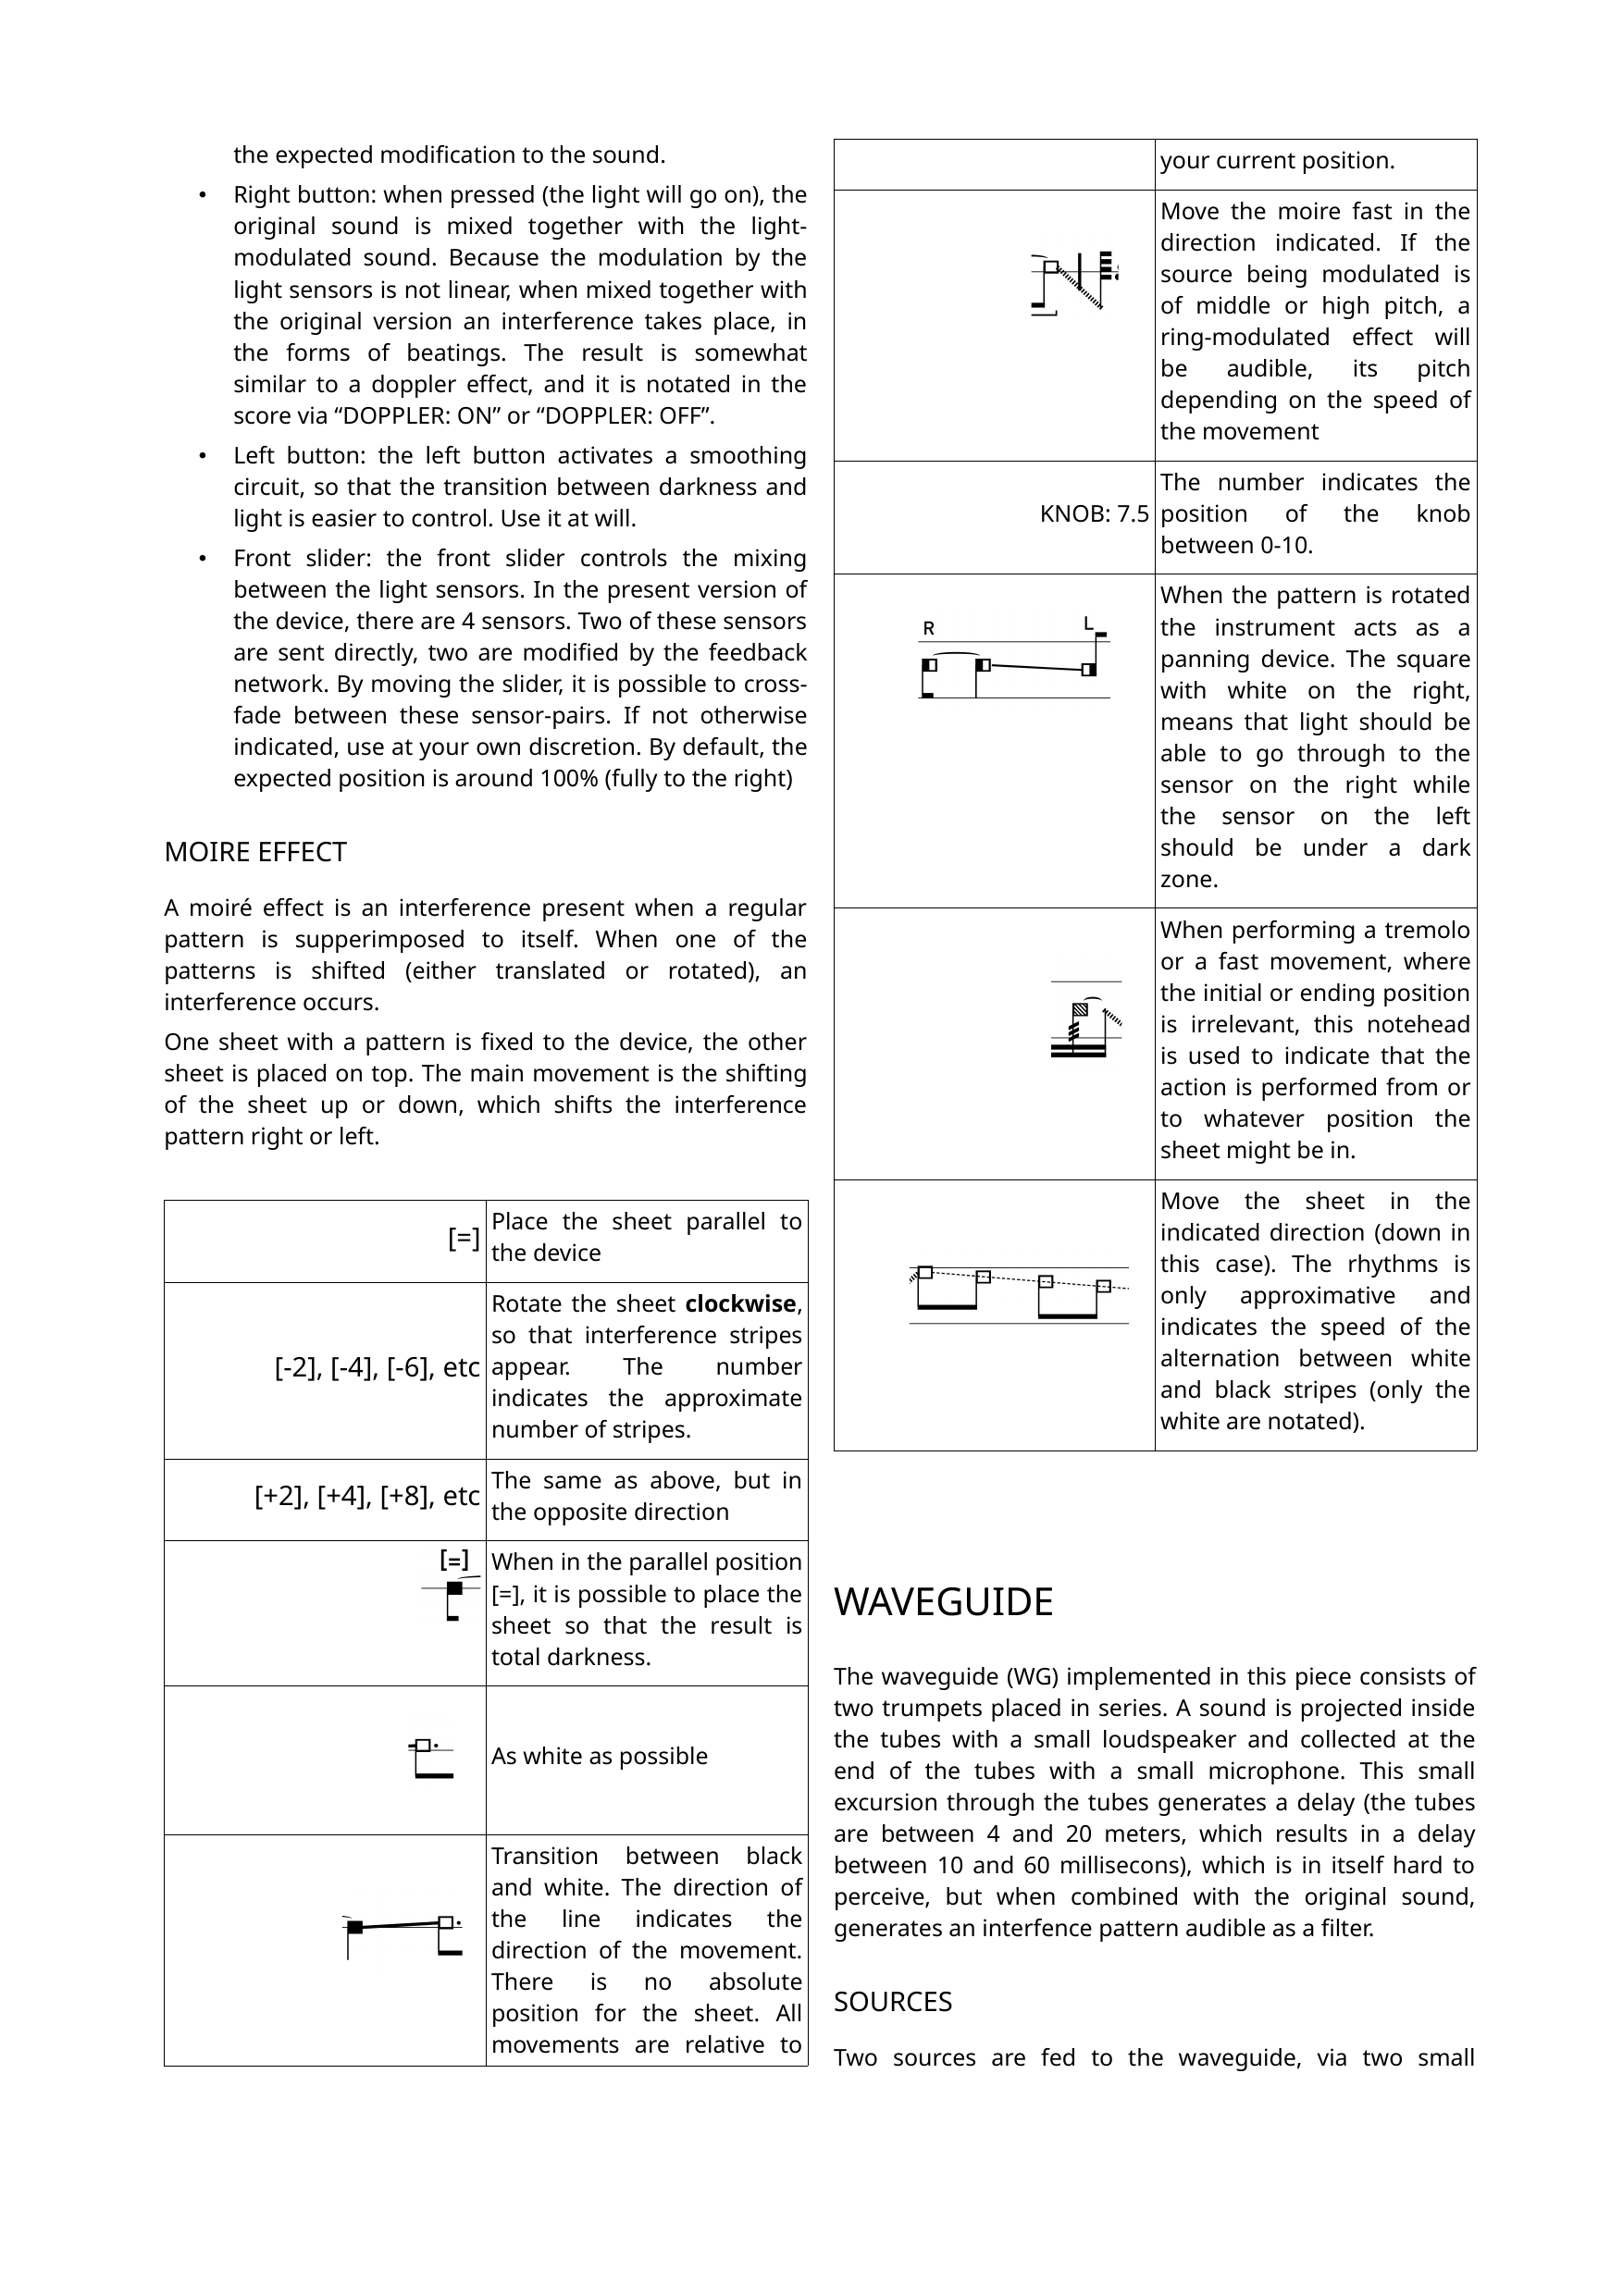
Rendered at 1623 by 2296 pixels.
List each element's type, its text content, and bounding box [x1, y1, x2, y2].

picture [341, 1890, 463, 1974]
text One sheet with a pattern is fixed to the device, the other sheet is placed on top. The main movement is the shifting of the sheet up or down, which shifts the interference pattern right or left. [164, 1026, 808, 1152]
table_cell [835, 908, 1155, 1179]
list Left button: the left button activates a smoothing circuit, so that the transition between darkness and light is easier to control. Use it at will. [198, 438, 808, 534]
text WAVEGUIDE [834, 1574, 1477, 1626]
table_cell As white as possible [487, 1686, 808, 1834]
table_cell KNOB: 7.5 [835, 462, 1155, 574]
table_cell [+2], [+4], [+8], etc [165, 1460, 486, 1540]
table_cell [165, 1686, 486, 1834]
table_cell [165, 1835, 486, 1890]
picture [408, 1717, 454, 1789]
table_cell The number indicates the position of the knob between 0-10. [1156, 462, 1477, 574]
picture [1051, 952, 1122, 1075]
table_cell Move the moire fast in the direction indicated. If the source being modulated is of middle or high pitch, a ring-modulated effect will be audible, its pitch depending on the speed of the movement [1156, 191, 1477, 461]
text The waveguide (WG) implemented in this piece consists of two trumpets placed in series. A sound is projected inside the tubes with a small loudspeaker and collected at the end of the tubes with a small microphone. This small excursion through the tubes generates a delay (the tubes are between 4 and 20 meters, which results in a delay between 10 and 60 millisecons), which is in itself hard to perceive, but when combined with the original sound, generates an interfence pattern audible as a filter. [834, 1660, 1477, 1944]
table_cell [835, 191, 1155, 461]
text A moiré effect is an interference present when a regular pattern is supperimposed to itself. When one of the patterns is shifted (either translated or rotated), an interference occurs. [164, 892, 808, 1018]
picture [909, 1231, 1130, 1344]
table_cell [165, 1891, 486, 2066]
list the expected modification to the sound. [198, 139, 808, 170]
table_cell Move the sheet in the indicated direction (down in this case). The rhythms is only approximative and indicates the speed of the alternation between white and black stripes (only the white are notated). [1156, 1180, 1477, 1450]
table_cell [835, 140, 1155, 189]
text MOIRE EFFECT [164, 833, 808, 870]
table_cell [165, 1541, 486, 1685]
table_header [=] [165, 1201, 486, 1282]
list Front slider: the front slider controls the mixing between the light sensors. In the present version of the device, there are 4 sensors. Two of these sensors are sent directly, two are modified by the feedback network. By moving the slider, it is possible to cross-fade between these sensor-pairs. If not otherwise indicated, use at your own discretion. By default, the expected position is around 100% (fully to the right) [198, 542, 808, 794]
picture [1031, 233, 1119, 328]
table_cell [835, 1180, 1155, 1450]
table_cell When in the parallel position [=], it is possible to place the sheet so that the result is total darkness. [487, 1541, 808, 1685]
table_cell Rotate the sheet clockwise, so that interference stripes appear. The number indicates the approximate number of stripes. [487, 1283, 808, 1459]
text SOURCES [834, 1982, 1477, 2019]
table_cell [-2], [-4], [-6], etc [165, 1283, 486, 1459]
text Two sources are fed to the waveguide, via two small [834, 2042, 1477, 2073]
table_cell [835, 574, 1155, 907]
table_header Place the sheet parallel to the device [487, 1201, 808, 1282]
picture [918, 599, 1110, 715]
table_cell The same as above, but in the opposite direction [487, 1460, 808, 1540]
list Right button: when pressed (the light will go on), the original sound is mixed together with the light-modulated sound. Because the modulation by the light sensors is not linear, when mixed together with the original version an interference takes place, in the forms of beatings. The result is somewhat similar to a doppler effect, and it is notated in the score via “DOPPLER: ON” or “DOPPLER: OFF”. [198, 179, 808, 431]
table_cell Transition between black and white. The direction of the line indicates the direction of the movement. There is no absolute position for the sheet. All movements are relative to [487, 1835, 808, 2066]
table_cell your current position. [1156, 140, 1477, 189]
table_cell When performing a tremolo or a fast movement, where the initial or ending position is irrelevant, this notehead is used to indicate that the action is performed from or to whatever position the sheet might be in. [1156, 908, 1477, 1179]
picture [421, 1546, 481, 1630]
table_cell When the pattern is rotated the instrument acts as a panning device. The square with white on the right, means that light should be able to go through to the sensor on the right while the sensor on the left should be under a dark zone. [1156, 574, 1477, 907]
